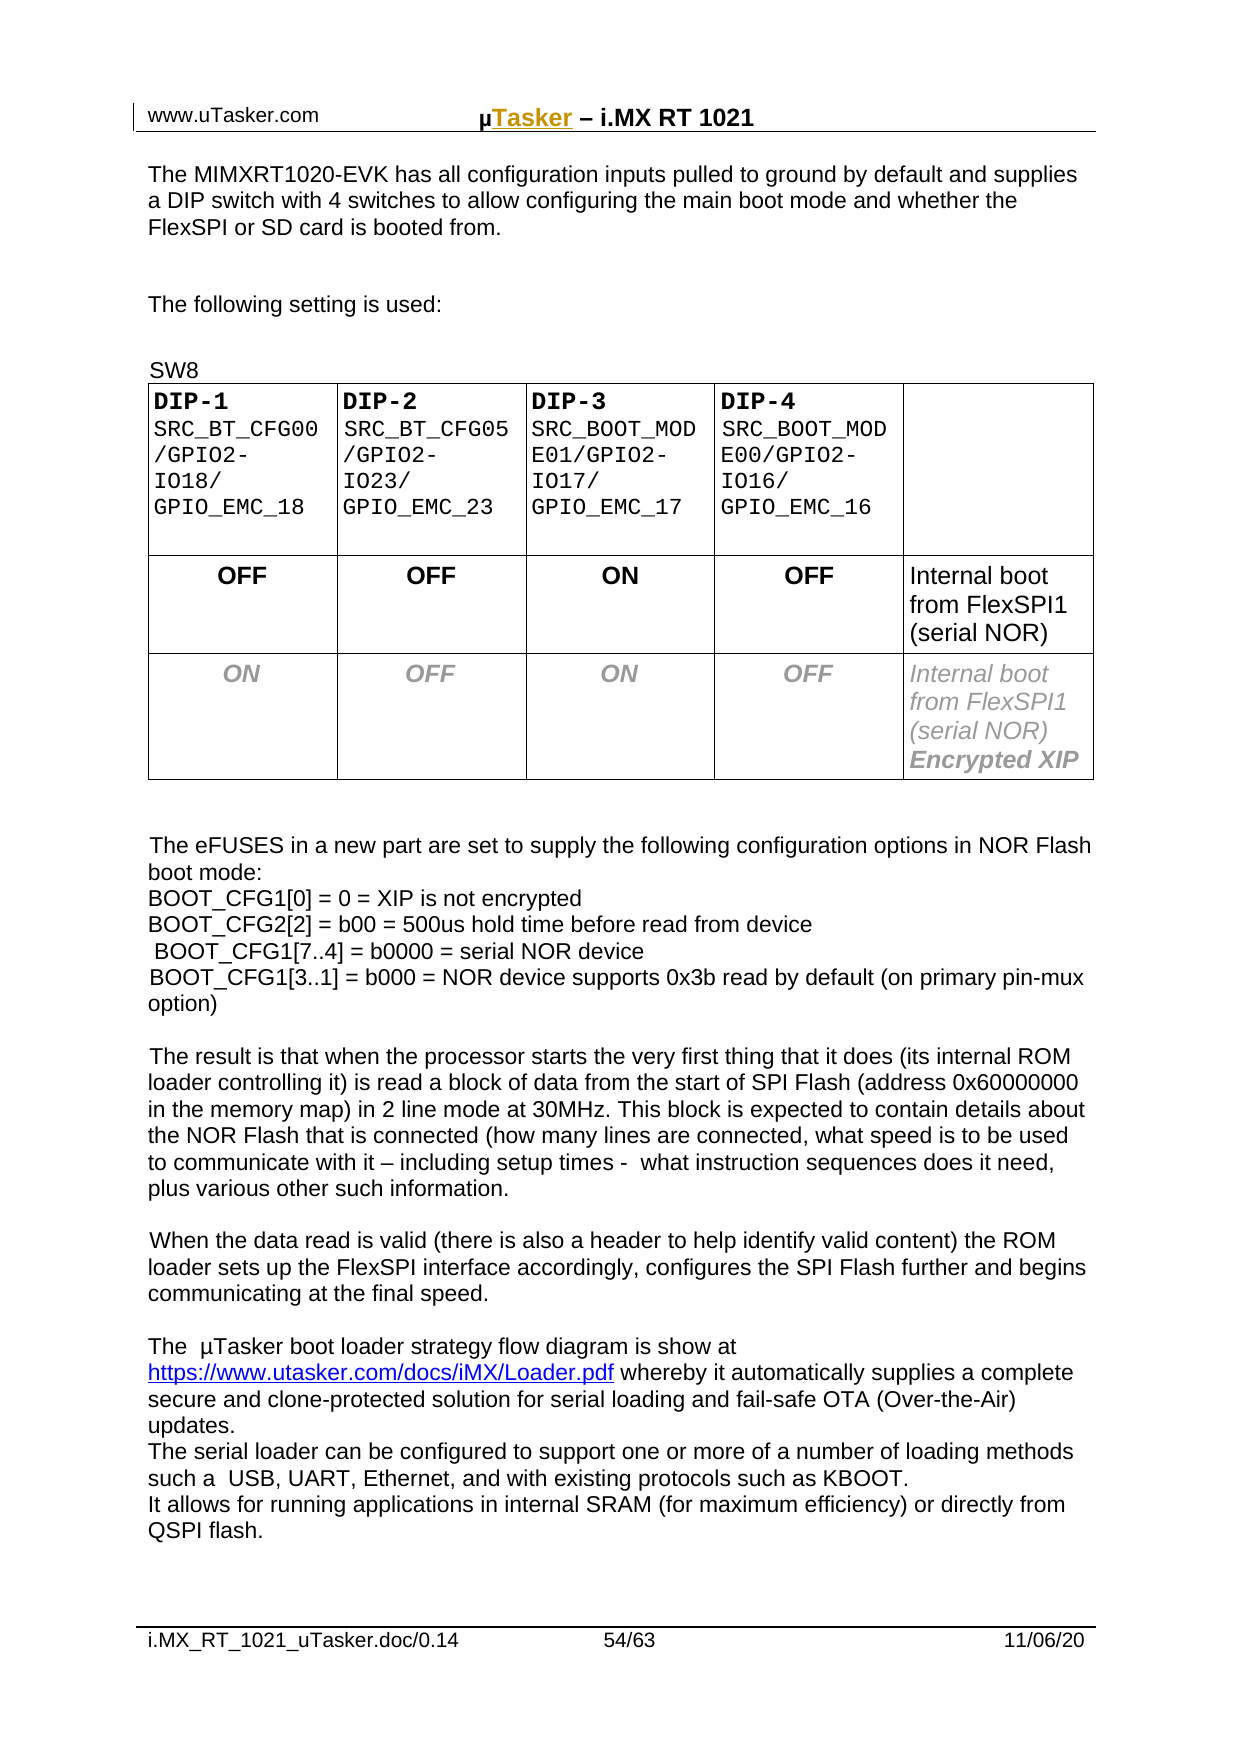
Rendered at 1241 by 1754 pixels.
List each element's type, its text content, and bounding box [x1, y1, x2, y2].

text The MIMXRT1020-EVK has all configuration inputs pulled to ground by default and supplies a DIP switch with 4 switches to allow configuring the main boot mode and whether the FlexSPI or SD card is booted from. [148, 161, 1093, 240]
text The µTasker boot loader strategy flow diagram is show at https://www.utasker.com/docs/iMX/Loader.pdf whereby it automatically supplies a complete secure and clone-protected solution for serial loading and fail-safe OTA (Over-the-Air) updates. [148, 1333, 1093, 1438]
table_cell ON [527, 556, 714, 653]
text The following setting is used: [148, 291, 1093, 318]
text The eFUSES in a new part are set to supply the following configuration options in NOR Flash boot mode: BOOT_CFG1[0] = 0 = XIP is not encrypted BOOT_CFG2[2] = b00 = 500us hold time before read from device BOOT_CFG1[7..4] = b0000 = serial NOR device [148, 832, 1093, 964]
table_header [904, 384, 1093, 555]
text When the data read is valid (there is also a header to help identify valid content) the ROM loader sets up the FlexSPI interface accordingly, configures the SPI Flash further and begins communicating at the final speed. [148, 1227, 1093, 1307]
table_header DIP-2 SRC_BT_CFG05/GPIO2-IO23/GPIO_EMC_23 [338, 384, 526, 555]
text It allows for running applications in internal SRAM (for maximum efficiency) or directly from QSPI flash. [148, 1491, 1093, 1544]
table_header DIP-3 SRC_BOOT_MODE01/GPIO2-IO17/GPIO_EMC_17 [527, 384, 714, 555]
table_cell OFF [149, 556, 337, 653]
table_cell ON [149, 654, 337, 779]
table_header DIP-4 SRC_BOOT_MODE00/GPIO2-IO16/GPIO_EMC_16 [715, 384, 903, 555]
table_cell ON [527, 654, 714, 779]
table_cell OFF [715, 654, 903, 779]
text The result is that when the processor starts the very first thing that it does (its internal ROM loader controlling it) is read a block of data from the start of SPI Flash (address 0x60000000 in the memory map) in 2 line mode at 30MHz. This block is expected to contain details about the NOR Flash that is connected (how many lines are connected, what speed is to be used to communicate with it – including setup times - what instruction sequences does it need, plus various other such information. [148, 1043, 1093, 1201]
text The serial loader can be configured to support one or more of a number of loading methods such a USB, UART, Ethernet, and with existing protocols such as KBOOT. [148, 1438, 1093, 1491]
table_cell Internal boot from FlexSPI1 (serial NOR) Encrypted XIP [904, 654, 1093, 779]
table_cell OFF [338, 556, 526, 653]
table_header DIP-1 SRC_BT_CFG00/GPIO2-IO18/GPIO_EMC_18 [149, 384, 337, 555]
table_cell Internal boot from FlexSPI1 (serial NOR) [904, 556, 1093, 653]
text SW8 [148, 357, 1093, 383]
table_cell OFF [715, 556, 903, 653]
table_cell OFF [338, 654, 526, 779]
text BOOT_CFG1[3..1] = b000 = NOR device supports 0x3b read by default (on primary pin-mux option) [148, 964, 1093, 1017]
